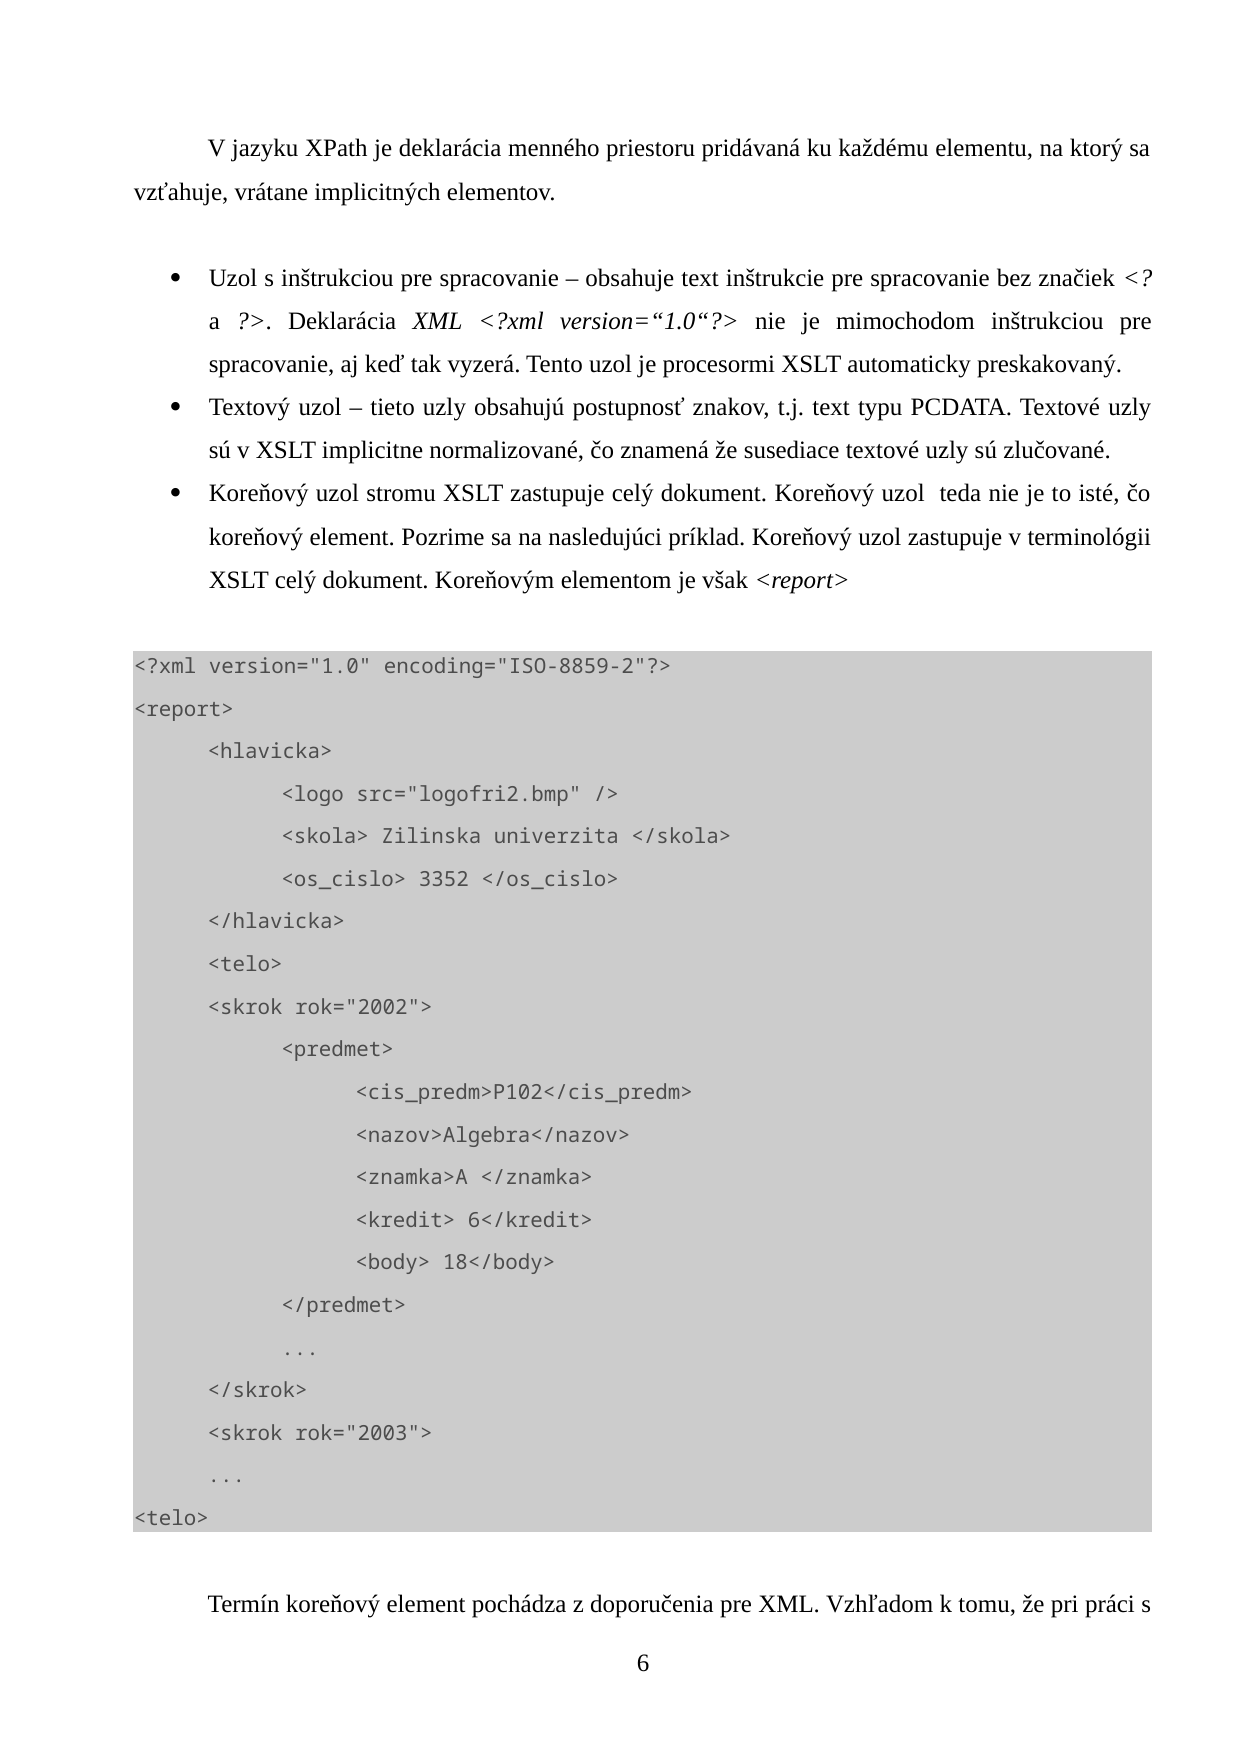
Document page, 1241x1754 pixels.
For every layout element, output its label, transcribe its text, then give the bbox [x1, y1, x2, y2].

text V jazyku XPath je deklarácia menného priestoru pridávaná ku každému elementu, na ktorý sa vzťahuje, vrátane implicitných elementov. [133, 133, 1152, 205]
text <telo> [133, 949, 1152, 978]
text <telo> [133, 1503, 1152, 1532]
text </predmet> [133, 1290, 1152, 1318]
text <body> 18</body> [133, 1247, 1152, 1276]
text </hlavicka> [133, 907, 1152, 935]
text <?xml version="1.0" encoding="ISO-8859-2"?> [133, 651, 1152, 679]
list Textový uzol – tieto uzly obsahujú postupnosť znakov, t.j. text typu PCDATA. Textové uzly sú v XSLT implicitne normalizované, čo znamená že susediace textové uzly sú zlučované. [171, 392, 1152, 464]
text <predmet> [133, 1034, 1152, 1063]
text <os_cislo> 3352 </os_cislo> [133, 864, 1152, 892]
text </skrok> [133, 1375, 1152, 1404]
text <skrok rok="2002"> [133, 992, 1152, 1020]
list Koreňový uzol stromu XSLT zastupuje celý dokument. Koreňový uzol teda nie je to isté, čo koreňový element. Pozrime sa na nasledujúci príklad. Koreňový uzol zastupuje v terminológii XSLT celý dokument. Koreňovým elementom je však <report> [171, 478, 1152, 593]
text <nazov>Algebra</nazov> [133, 1120, 1152, 1148]
text Termín koreňový element pochádza z doporučenia pre XML. Vzhľadom k tomu, že pri práci s [133, 1589, 1152, 1618]
text <report> [133, 694, 1152, 722]
text <cis_predm>P102</cis_predm> [133, 1077, 1152, 1106]
list Uzol s inštrukciou pre spracovanie – obsahuje text inštrukcie pre spracovanie bez značiek <? a ?>. Deklarácia XML <?xml version=“1.0“?> nie je mimochodom inštrukciou pre spracovanie, aj keď tak vyzerá. Tento uzol je procesormi XSLT automaticky preskakovaný. [171, 263, 1152, 378]
text <skrok rok="2003"> [133, 1418, 1152, 1446]
text <logo src="logofri2.bmp" /> [133, 779, 1152, 807]
text <skola> Zilinska univerzita </skola> [133, 821, 1152, 850]
text <kredit> 6</kredit> [133, 1205, 1152, 1233]
text <hlavicka> [133, 736, 1152, 765]
text <znamka>A </znamka> [133, 1162, 1152, 1191]
text ... [133, 1333, 1152, 1361]
text ... [133, 1461, 1152, 1489]
